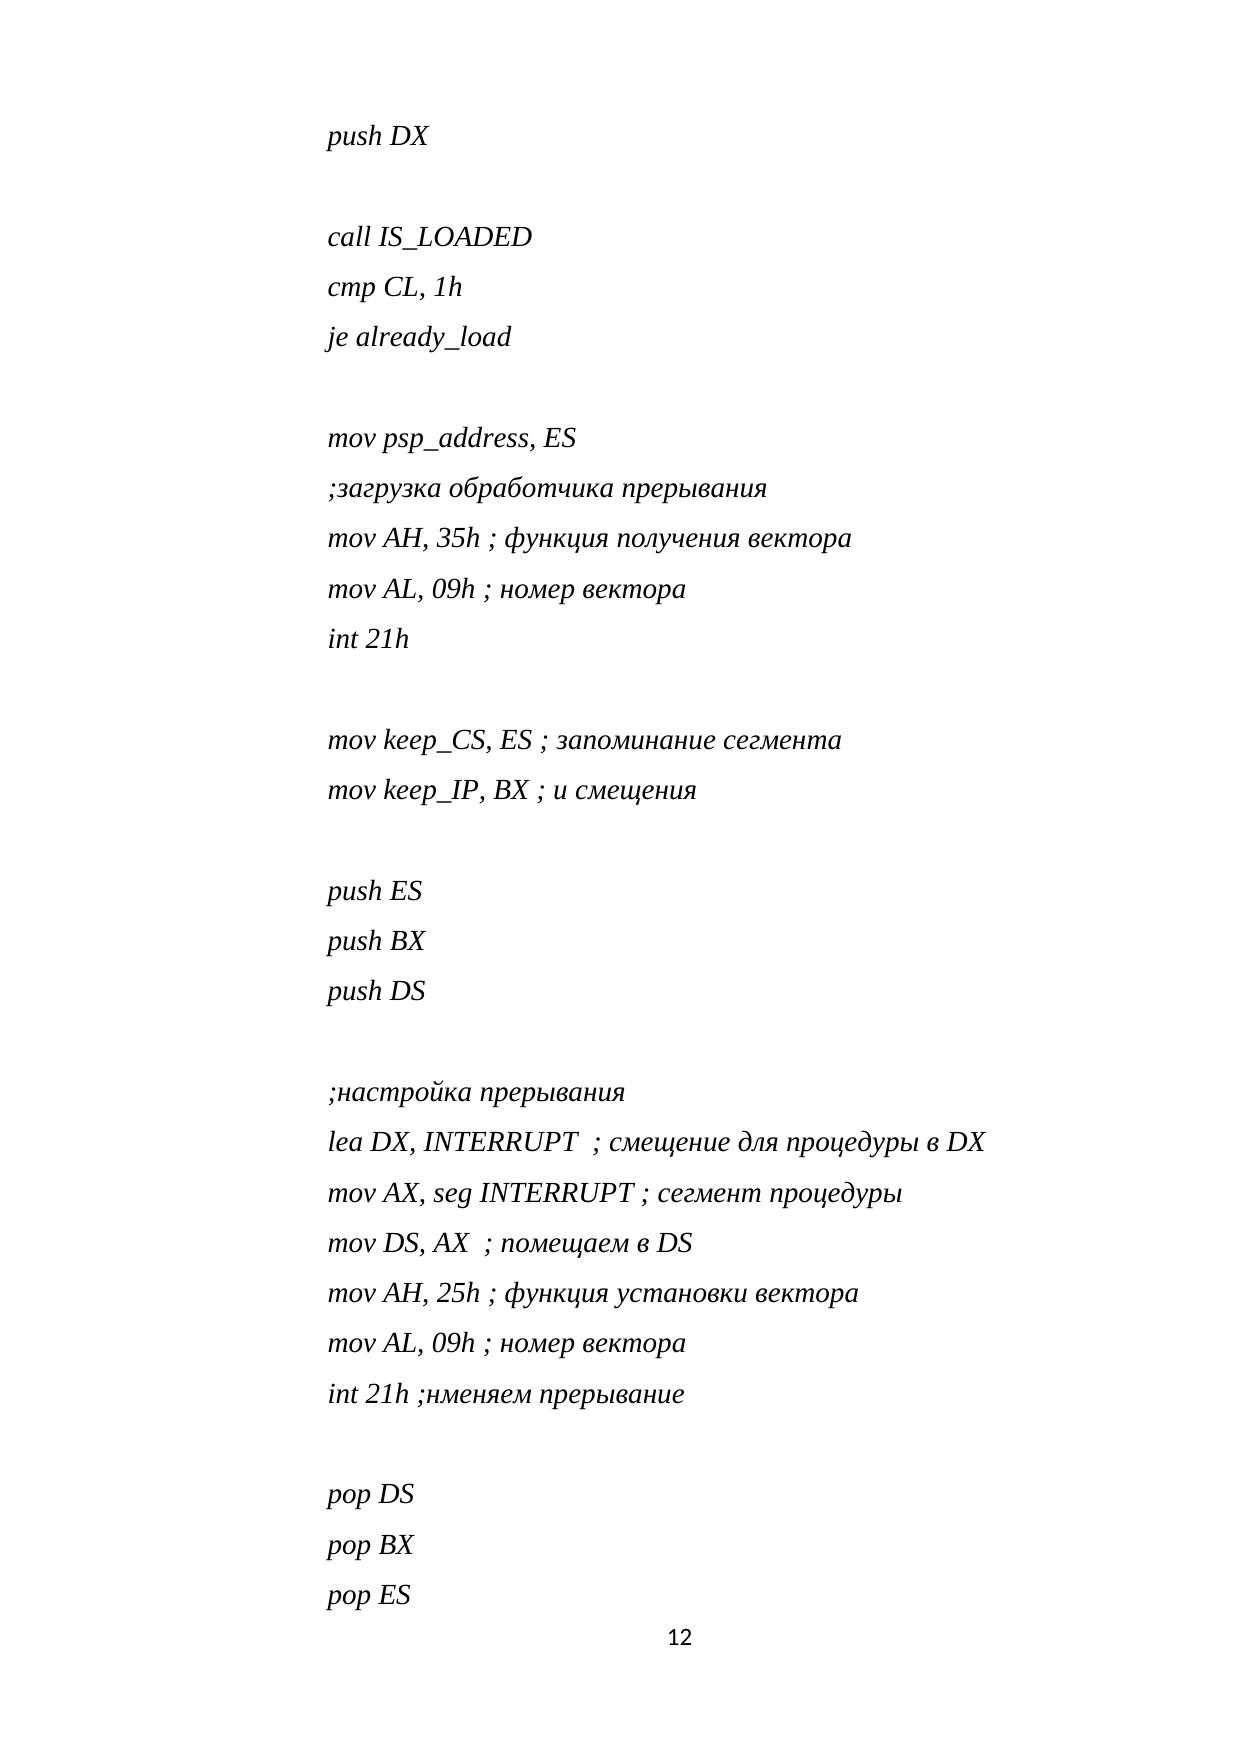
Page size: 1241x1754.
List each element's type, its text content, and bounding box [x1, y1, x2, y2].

text int 21h ;нменяем прерывание [177, 1376, 1181, 1409]
text ;загрузка обработчика прерывания [177, 470, 1181, 504]
text mov AH, 35h ; функция получения вектора [177, 521, 1181, 554]
text push DX [177, 118, 1181, 152]
text push ES [177, 873, 1181, 906]
text int 21h [177, 621, 1181, 655]
text ;настройка прерывания [177, 1074, 1181, 1108]
text mov keep_CS, ES ; запоминание сегмента [177, 722, 1181, 755]
text call IS_LOADED [177, 219, 1181, 252]
text lea DX, INTERRUPT ; смещение для процедуры в DX [177, 1124, 1181, 1158]
text pop DS [177, 1477, 1181, 1510]
text push DS [177, 973, 1181, 1007]
text mov AL, 09h ; номер вектора [177, 1326, 1181, 1359]
text je already_load [177, 319, 1181, 353]
text mov DS, AX ; помещаем в DS [177, 1225, 1181, 1258]
text mov psp_address, ES [177, 420, 1181, 453]
text cmp CL, 1h [177, 269, 1181, 303]
text mov AH, 25h ; функция установки вектора [177, 1275, 1181, 1309]
text mov AX, seg INTERRUPT ; сегмент процедуры [177, 1175, 1181, 1208]
text pop ES [177, 1577, 1181, 1611]
text push BX [177, 923, 1181, 957]
text mov keep_IP, BX ; и смещения [177, 772, 1181, 806]
text mov AL, 09h ; номер вектора [177, 571, 1181, 604]
text pop BX [177, 1527, 1181, 1560]
